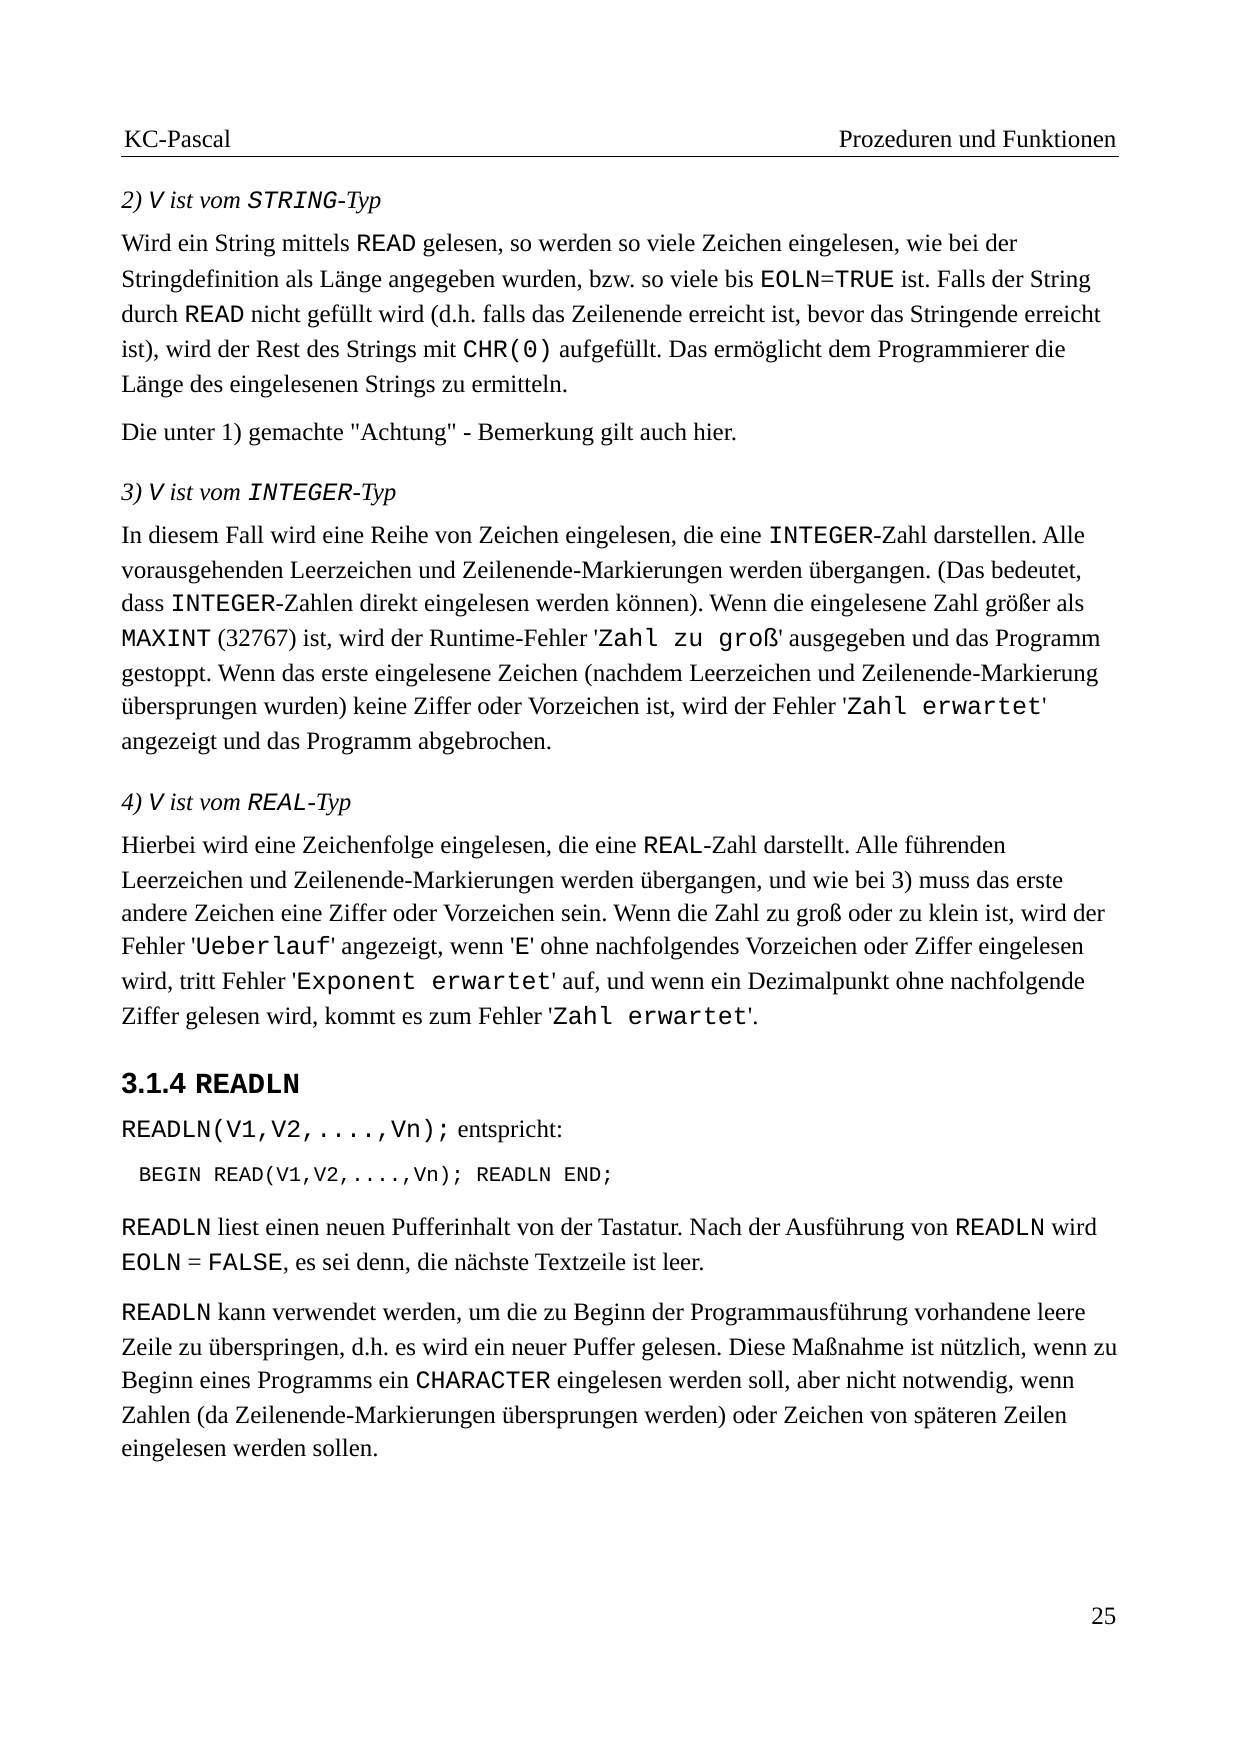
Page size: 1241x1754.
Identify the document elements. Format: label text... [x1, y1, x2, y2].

subtitle READLN [121, 1066, 1119, 1102]
text 4) V ist vom REAL-Typ [121, 787, 1119, 817]
text 2) V ist vom STRING-Typ [121, 185, 1119, 216]
text BEGIN READ(V1,V2,....,Vn); READLN END; [139, 1164, 1119, 1188]
text In diesem Fall wird eine Reihe von Zeichen eingelesen, die eine INTEGER-Zahl darstellen. Alle vorausgehenden Leerzeichen und Zeilenende-Markierungen werden übergangen. (Das bedeutet, dass INTEGER-Zahlen direkt eingelesen werden können). Wenn die eingelesene Zahl größer als MAXINT (32767) ist, wird der Runtime-Fehler 'Zahl zu groß' ausgegeben und das Programm gestoppt. Wenn das erste eingelesene Zeichen (nachdem Leerzeichen und Zeilenende-Markierung übersprungen wurden) keine Ziffer oder Vorzeichen ist, wird der Fehler 'Zahl erwartet' angezeigt und das Programm abgebrochen. [121, 520, 1119, 755]
text READLN(V1,V2,....,Vn); entspricht: [121, 1114, 1119, 1145]
text READLN kann verwendet werden, um die zu Beginn der Programmausführung vorhandene leere Zeile zu überspringen, d.h. es wird ein neuer Puffer gelesen. Diese Maßnahme ist nützlich, wenn zu Beginn eines Programms ein CHARACTER eingelesen werden soll, aber nicht notwendig, wenn Zahlen (da Zeilenende-Markierungen übersprungen werden) oder Zeichen von späteren Zeilen eingelesen werden sollen. [121, 1297, 1119, 1462]
text READLN liest einen neuen Pufferinhalt von der Tastatur. Nach der Ausführung von READLN wird EOLN = FALSE, es sei denn, die nächste Textzeile ist leer. [121, 1212, 1119, 1278]
text 3) V ist vom INTEGER-Typ [121, 477, 1119, 507]
text Wird ein String mittels READ gelesen, so werden so viele Zeichen eingelesen, wie bei der Stringdefinition als Länge angegeben wurden, bzw. so viele bis EOLN=TRUE ist. Falls der String durch READ nicht gefüllt wird (d.h. falls das Zeilenende erreicht ist, bevor das Stringende erreicht ist), wird der Rest des Strings mit CHR(0) aufgefüllt. Das ermöglicht dem Programmierer die Länge des eingelesenen Strings zu ermitteln. [121, 228, 1119, 398]
text Die unter 1) gemachte "Achtung" - Bemerkung gilt auch hier. [121, 417, 1119, 445]
text Hierbei wird eine Zeichenfolge eingelesen, die eine REAL-Zahl darstellt. Alle führenden Leerzeichen und Zeilenende-Markierungen werden übergangen, und wie bei 3) muss das erste andere Zeichen eine Ziffer oder Vorzeichen sein. Wenn die Zahl zu groß oder zu klein ist, wird der Fehler 'Ueberlauf' angezeigt, wenn 'E' ohne nachfolgendes Vorzeichen oder Ziffer eingelesen wird, tritt Fehler 'Exponent erwartet' auf, und wenn ein Dezimalpunkt ohne nachfolgende Ziffer gelesen wird, kommt es zum Fehler 'Zahl erwartet'. [121, 830, 1119, 1032]
